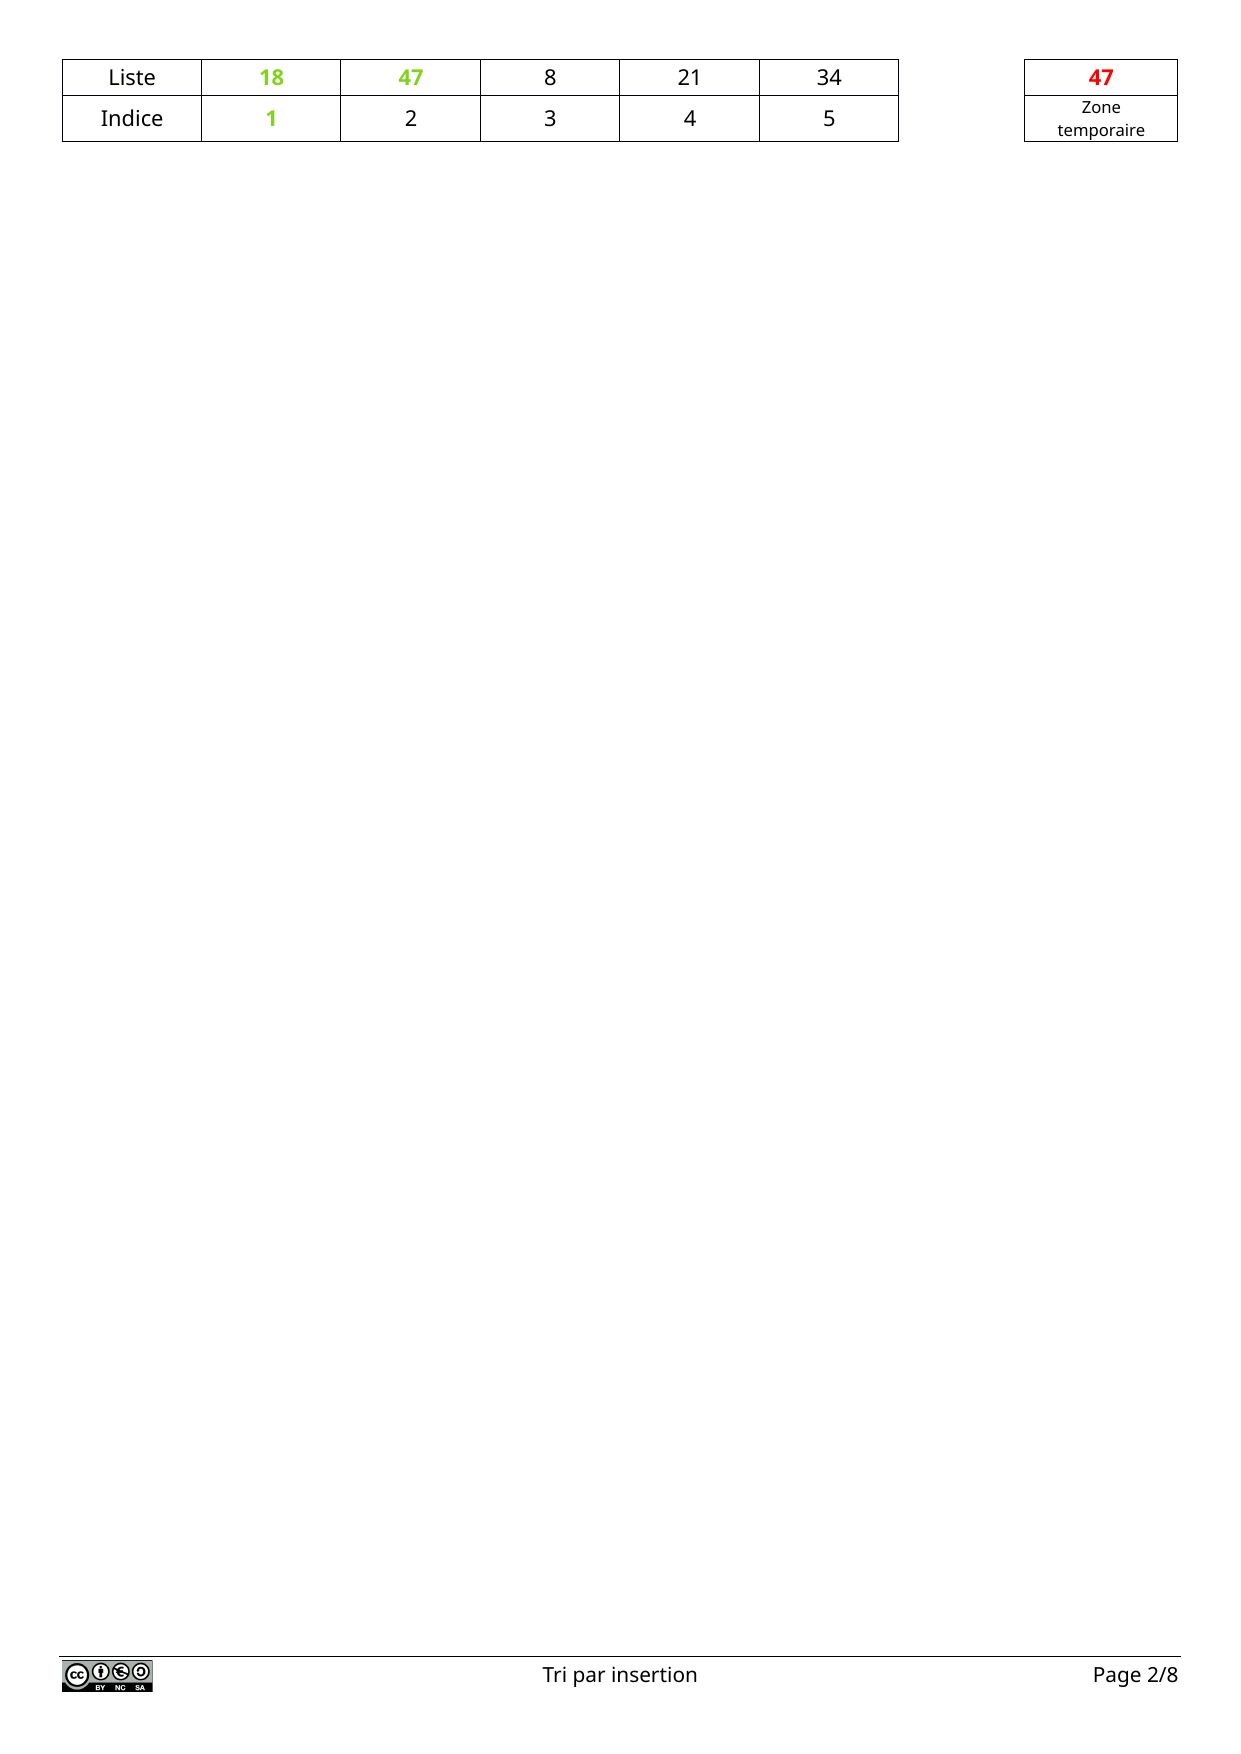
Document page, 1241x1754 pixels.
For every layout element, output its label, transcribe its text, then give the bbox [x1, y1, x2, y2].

table_cell Zone temporaire [1025, 96, 1177, 141]
table_header 21 [620, 60, 759, 94]
table_header 8 [481, 60, 619, 94]
table_header Liste [63, 60, 201, 94]
picture [62, 1660, 153, 1692]
table_cell 2 [341, 96, 480, 141]
table_cell 5 [760, 96, 898, 141]
table_header 18 [202, 60, 340, 94]
table_cell 4 [620, 96, 759, 141]
table_cell [899, 95, 1024, 141]
table_header 47 [1025, 60, 1177, 94]
table_cell 3 [481, 96, 619, 141]
table_header [899, 59, 1024, 94]
table_cell 1 [202, 96, 340, 141]
table_header 34 [760, 60, 898, 94]
table_cell Indice [63, 96, 201, 141]
table_header 47 [341, 60, 480, 94]
